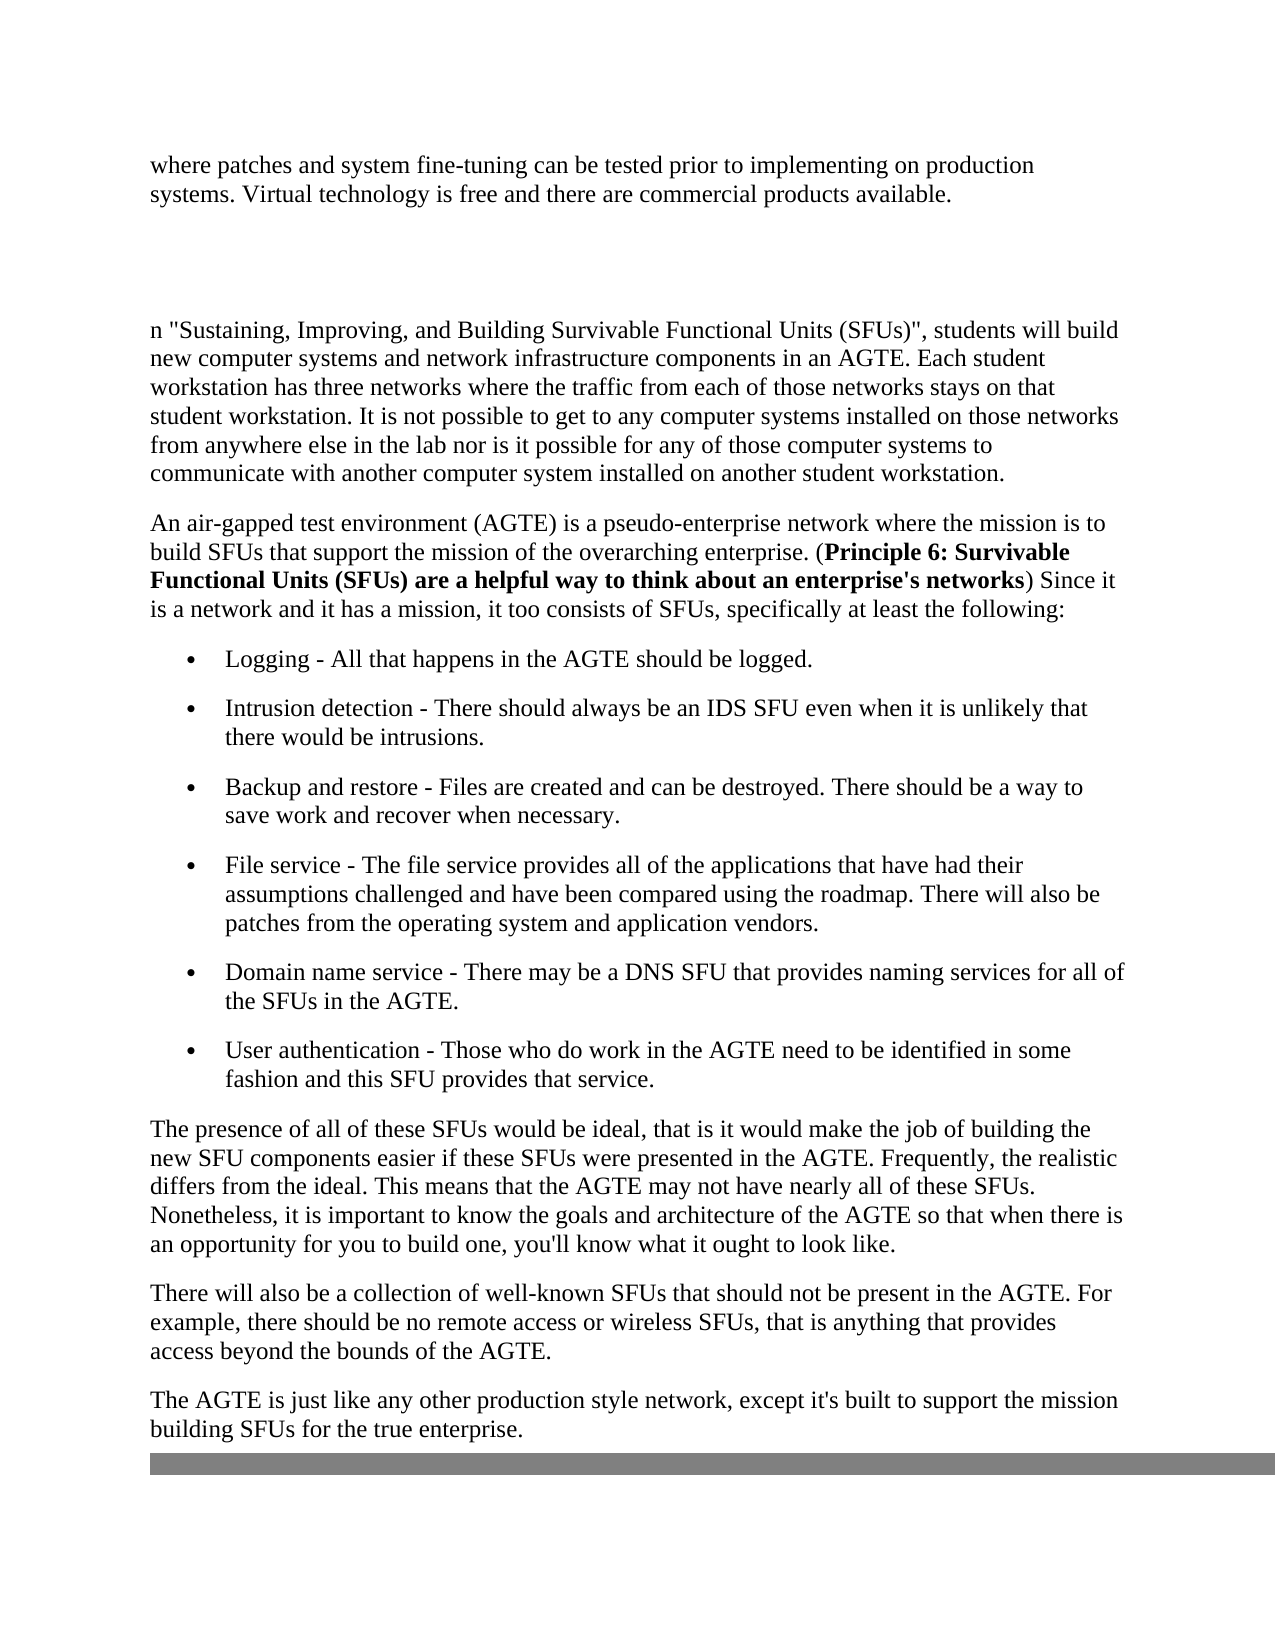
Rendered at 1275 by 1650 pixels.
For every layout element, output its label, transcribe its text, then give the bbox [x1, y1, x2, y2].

list Domain name service - There may be a DNS SFU that provides naming services for all of the SFUs in the AGTE. [187, 957, 1125, 1015]
text An air-gapped test environment (AGTE) is a pseudo-enterprise network where the mission is to build SFUs that support the mission of the overarching enterprise. (Principle 6: Survivable Functional Units (SFUs) are a helpful way to think about an enterprise's networks) Since it is a network and it has a mission, it too consists of SFUs, specifically at least the following: [150, 508, 1125, 623]
list User authentication - Those who do work in the AGTE need to be identified in some fashion and this SFU provides that service. [187, 1036, 1125, 1093]
list Intrusion detection - There should always be an IDS SFU even when it is unlikely that there would be intrusions. [187, 693, 1125, 751]
text The presence of all of these SFUs would be ideal, that is it would make the job of building the new SFU components easier if these SFUs were presented in the AGTE. Frequently, the realistic differs from the ideal. This means that the AGTE may not have nearly all of these SFUs. Nonetheless, it is important to know the goals and architecture of the AGTE so that when there is an opportunity for you to build one, you'll know what it ought to look like. [150, 1114, 1125, 1258]
text n "Sustaining, Improving, and Building Survivable Functional Units (SFUs)", students will build new computer systems and network infrastructure components in an AGTE. Each student workstation has three networks where the traffic from each of those networks stays on that student workstation. It is not possible to get to any computer systems installed on those networks from anywhere else in the lab nor is it possible for any of those computer systems to communicate with another computer system installed on another student workstation. [150, 315, 1125, 487]
list File service - The file service provides all of the applications that have had their assumptions challenged and have been compared using the roadmap. There will also be patches from the operating system and application vendors. [187, 850, 1125, 936]
list Backup and restore - Files are created and can be destroyed. There should be a way to save work and recover when necessary. [187, 772, 1125, 829]
list Logging - All that happens in the AGTE should be logged. [187, 644, 1125, 673]
text There will also be a collection of well-known SFUs that should not be present in the AGTE. For example, there should be no remote access or wireless SFUs, that is anything that provides access beyond the bounds of the AGTE. [150, 1278, 1125, 1365]
text The AGTE is just like any other production style network, except it's built to support the mission building SFUs for the true enterprise. [150, 1386, 1125, 1443]
text where patches and system fine-tuning can be tested prior to implementing on production systems. Virtual technology is free and there are commercial products available. [150, 150, 1125, 207]
